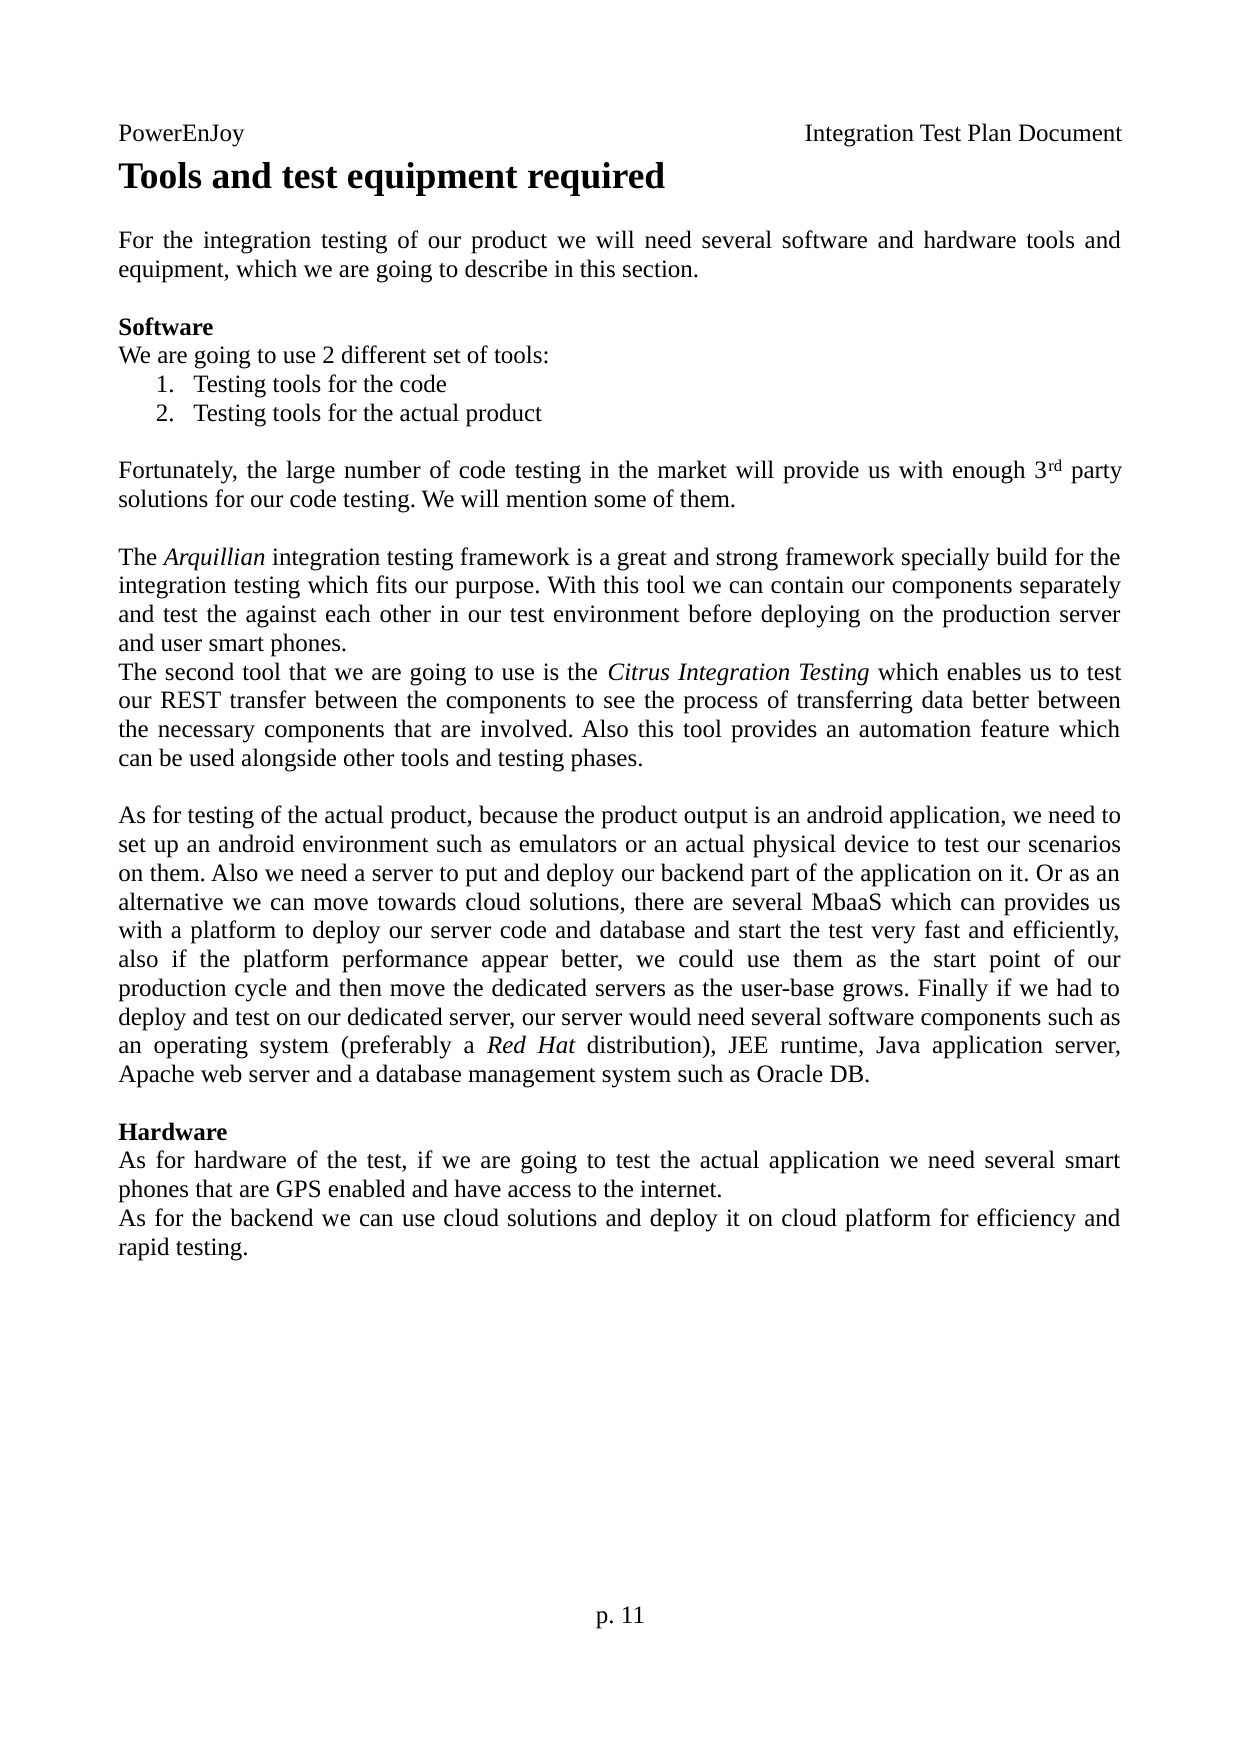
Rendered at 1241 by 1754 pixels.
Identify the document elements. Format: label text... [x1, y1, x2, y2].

list Testing tools for the code [156, 369, 1122, 398]
text For the integration testing of our product we will need several software and hardware tools and equipment, which we are going to describe in this section. [118, 225, 1122, 283]
text Tools and test equipment required [118, 153, 1122, 197]
text As for the backend we can use cloud solutions and deploy it on cloud platform for efficiency and rapid testing. [118, 1203, 1122, 1260]
text Fortunately, the large number of code testing in the market will provide us with enough 3rd party solutions for our code testing. We will mention some of them. [118, 455, 1122, 513]
list Testing tools for the actual product [156, 398, 1122, 427]
text As for hardware of the test, if we are going to test the actual application we need several smart phones that are GPS enabled and have access to the internet. [118, 1145, 1122, 1203]
text The Arquillian integration testing framework is a great and strong framework specially build for the integration testing which fits our purpose. With this tool we can contain our components separately and test the against each other in our test environment before deploying on the production server and user smart phones. [118, 542, 1122, 657]
list We are going to use 2 different set of tools: [118, 340, 1122, 369]
text As for testing of the actual product, because the product output is an android application, we need to set up an android environment such as emulators or an actual physical device to test our scenarios on them. Also we need a server to put and deploy our backend part of the application on it. Or as an alternative we can move towards cloud solutions, there are several MbaaS which can provides us with a platform to deploy our server code and database and start the test very fast and efficiently, also if the platform performance appear better, we could use them as the start point of our production cycle and then move the dedicated servers as the user-base grows. Finally if we had to deploy and test on our dedicated server, our server would need several software components such as an operating system (preferably a Red Hat distribution), JEE runtime, Java application server, Apache web server and a database management system such as Oracle DB. [118, 800, 1122, 1088]
list Hardware [118, 1117, 1122, 1145]
list Software [118, 312, 1122, 340]
text The second tool that we are going to use is the Citrus Integration Testing which enables us to test our REST transfer between the components to see the process of transferring data better between the necessary components that are involved. Also this tool provides an automation feature which can be used alongside other tools and testing phases. [118, 657, 1122, 772]
